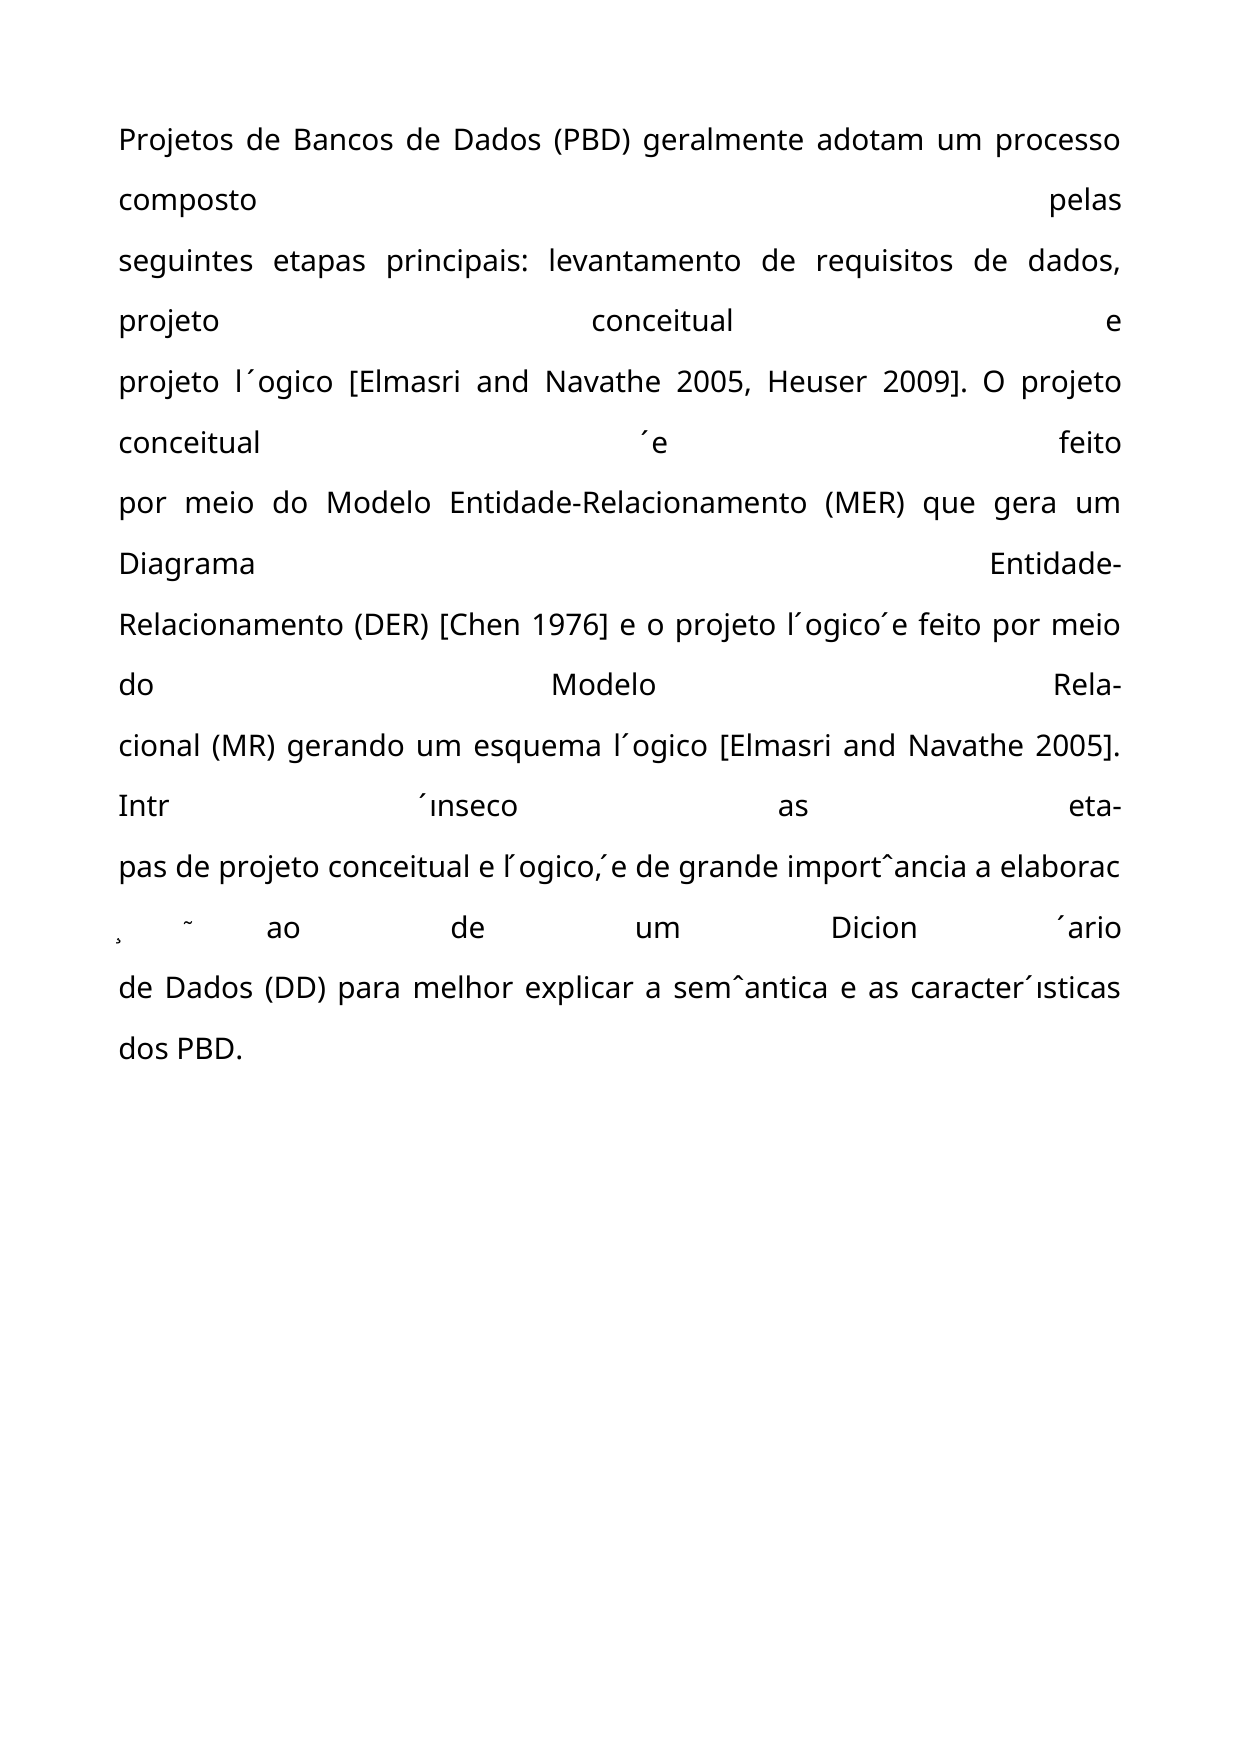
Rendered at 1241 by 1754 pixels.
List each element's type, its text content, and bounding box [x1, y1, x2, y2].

text Projetos de Bancos de Dados (PBD) geralmente adotam um processo composto pelas seguintes etapas principais: levantamento de requisitos de dados, projeto conceitual e projeto l ́ogico [Elmasri and Navathe 2005, Heuser 2009]. O projeto conceitual ́e feito por meio do Modelo Entidade-Relacionamento (MER) que gera um Diagrama Entidade- Relacionamento (DER) [Chen 1976] e o projeto l ́ogico ́e feito por meio do Modelo Rela- cional (MR) gerando um esquema l ́ogico [Elmasri and Navathe 2005]. Intr ́ınseco as eta- pas de projeto conceitual e l ́ogico, ́e de grande importˆancia a elaborac ̧ ̃ao de um Dicion ́ario de Dados (DD) para melhor explicar a semˆantica e as caracter ́ısticas dos PBD. [118, 118, 1122, 1068]
